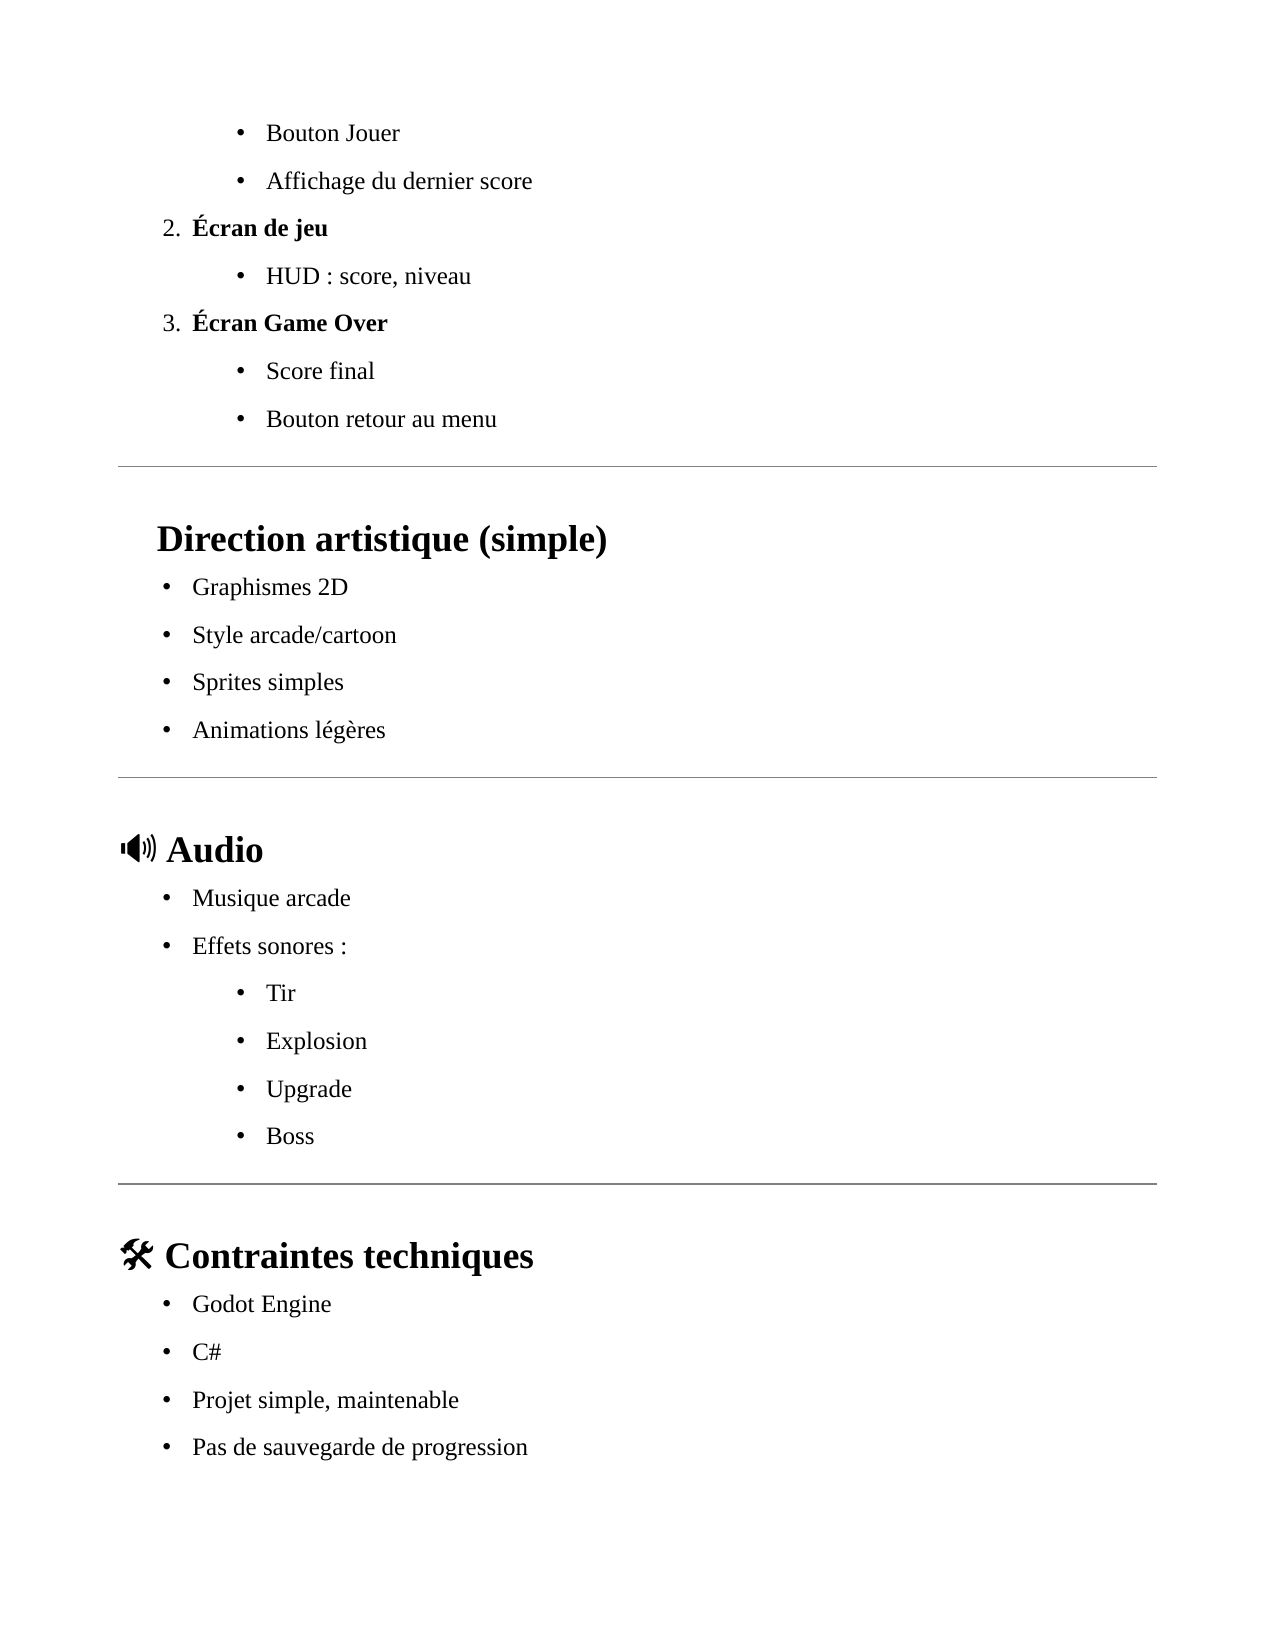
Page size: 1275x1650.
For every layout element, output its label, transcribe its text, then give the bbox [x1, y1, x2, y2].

list Tir [236, 978, 1157, 1007]
list Musique arcade [162, 883, 1157, 912]
list Style arcade/cartoon [162, 620, 1157, 648]
list Animations légères [162, 715, 1157, 744]
list Graphismes 2D [162, 572, 1157, 601]
list Sprites simples [162, 667, 1157, 696]
list Bouton Jouer [236, 118, 1157, 147]
subtitle 🔊 Audio [118, 828, 1157, 871]
list Effets sonores : [162, 931, 1157, 959]
list Écran Game Over [162, 308, 1157, 337]
list Upgrade [236, 1074, 1157, 1102]
list Écran de jeu [162, 213, 1157, 242]
list C# [162, 1337, 1157, 1366]
list Affichage du dernier score [236, 166, 1157, 194]
subtitle 🎨 Direction artistique (simple) [118, 516, 1157, 559]
list Godot Engine [162, 1289, 1157, 1318]
list HUD : score, niveau [236, 261, 1157, 290]
list Explosion [236, 1026, 1157, 1055]
list Projet simple, maintenable [162, 1385, 1157, 1413]
list Boss [236, 1121, 1157, 1150]
subtitle 🛠️ Contraintes techniques [118, 1234, 1157, 1277]
list Score final [236, 356, 1157, 385]
list Bouton retour au menu [236, 404, 1157, 432]
list Pas de sauvegarde de progression [162, 1432, 1157, 1461]
